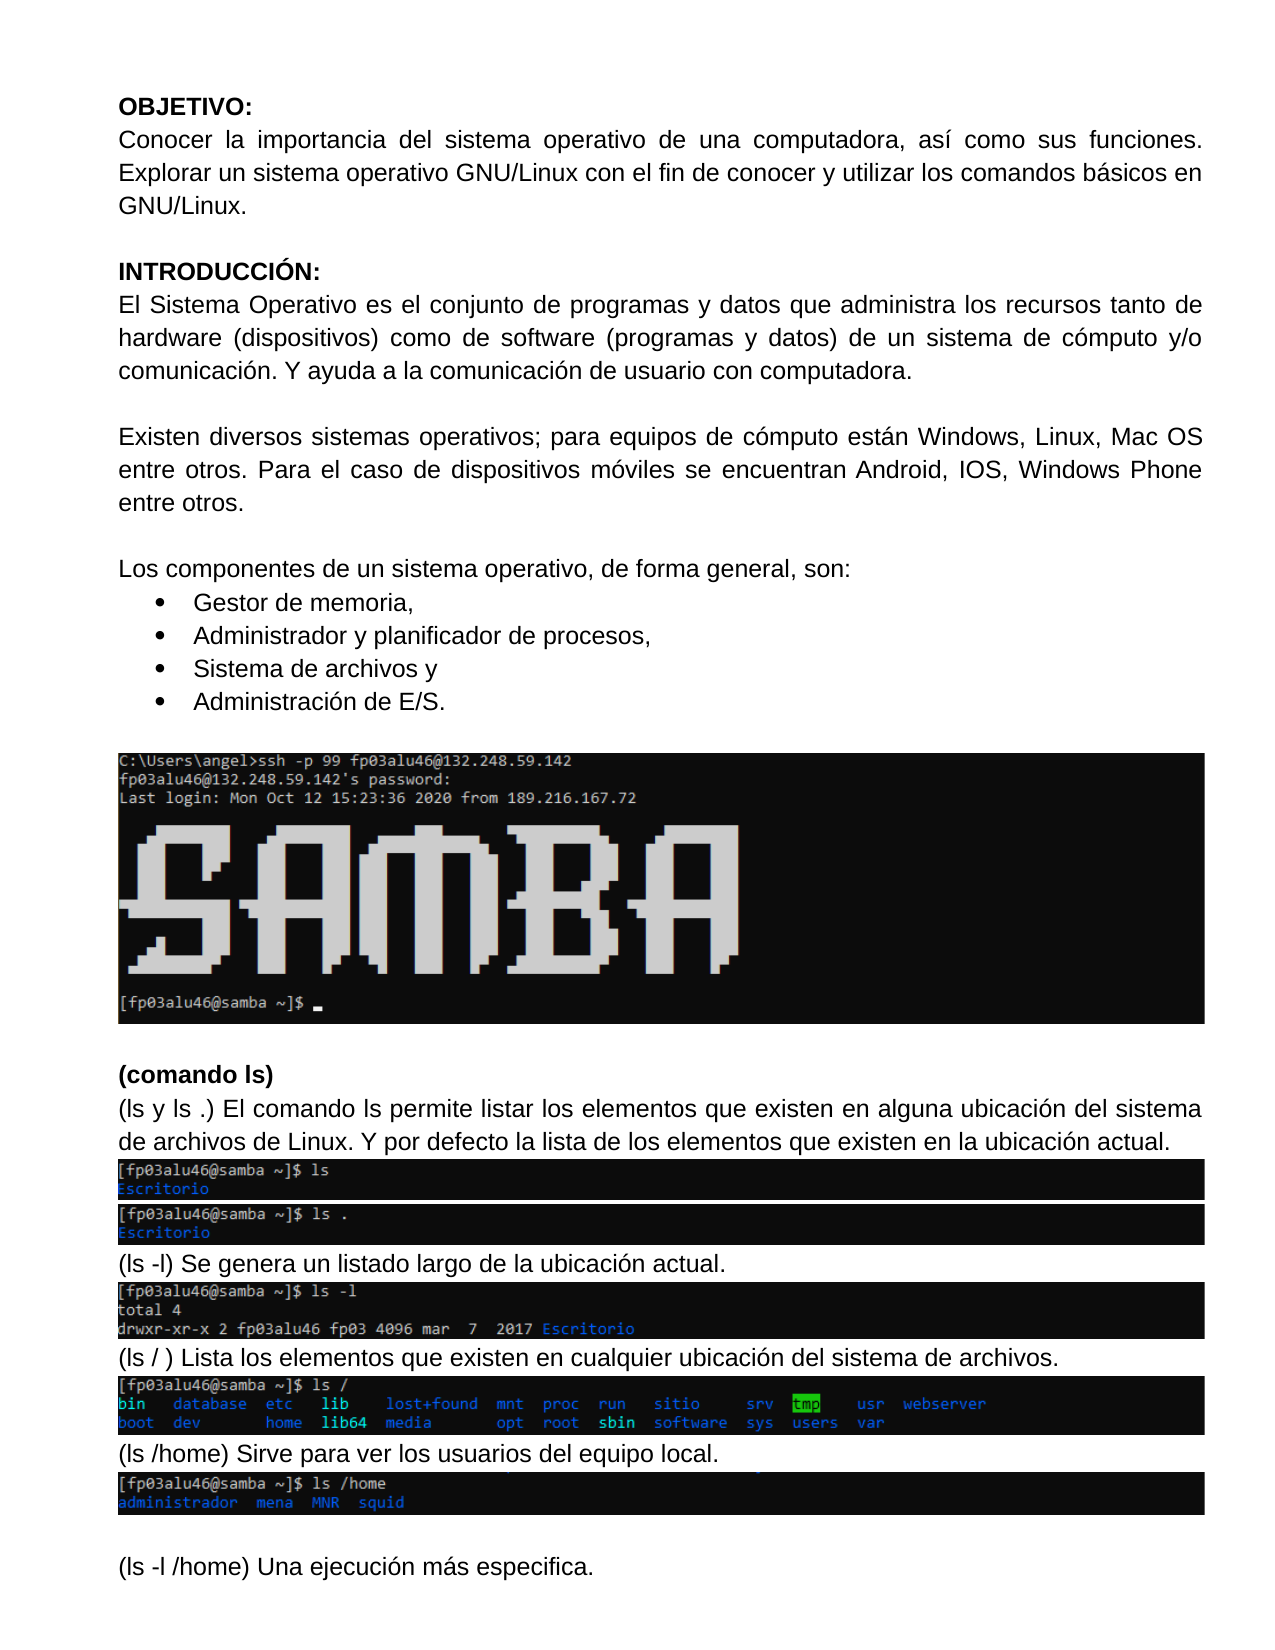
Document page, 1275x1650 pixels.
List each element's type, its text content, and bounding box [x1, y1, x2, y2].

text (ls /home) Sirve para ver los usuarios del equipo local. [118, 1439, 1205, 1468]
list Administrador y planificador de procesos, [156, 621, 1205, 649]
text (ls / ) Lista los elementos que existen en cualquier ubicación del sistema de archivos. [118, 1343, 1205, 1372]
list Gestor de memoria, [156, 587, 1205, 616]
text Los componentes de un sistema operativo, de forma general, son: [118, 554, 1205, 583]
text Conocer la importancia del sistema operativo de una computadora, así como sus funciones. Explorar un sistema operativo GNU/Linux con el fin de conocer y utilizar los comandos básicos en GNU/Linux. [118, 125, 1205, 220]
text (ls -l /home) Una ejecución más especifica. [118, 1552, 1205, 1581]
text OBJETIVO: [118, 92, 1205, 121]
text (comando ls) [118, 1061, 1205, 1089]
text El Sistema Operativo es el conjunto de programas y datos que administra los recursos tanto de hardware (dispositivos) como de software (programas y datos) de un sistema de cómputo y/o comunicación. Y ayuda a la comunicación de usuario con computadora. [118, 290, 1205, 385]
text INTRODUCCIÓN: [118, 257, 1205, 286]
text (ls y ls .) El comando ls permite listar los elementos que existen en alguna ubicación del sistema de archivos de Linux. Y por defecto la lista de los elementos que existen en la ubicación actual. [118, 1093, 1205, 1155]
list Sistema de archivos y [156, 654, 1205, 683]
text Existen diversos sistemas operativos; para equipos de cómputo están Windows, Linux, Mac OS entre otros. Para el caso de dispositivos móviles se encuentran Android, IOS, Windows Phone entre otros. [118, 422, 1205, 517]
list Administración de E/S. [156, 687, 1205, 716]
text (ls -l) Se genera un listado largo de la ubicación actual. [118, 1249, 1205, 1278]
